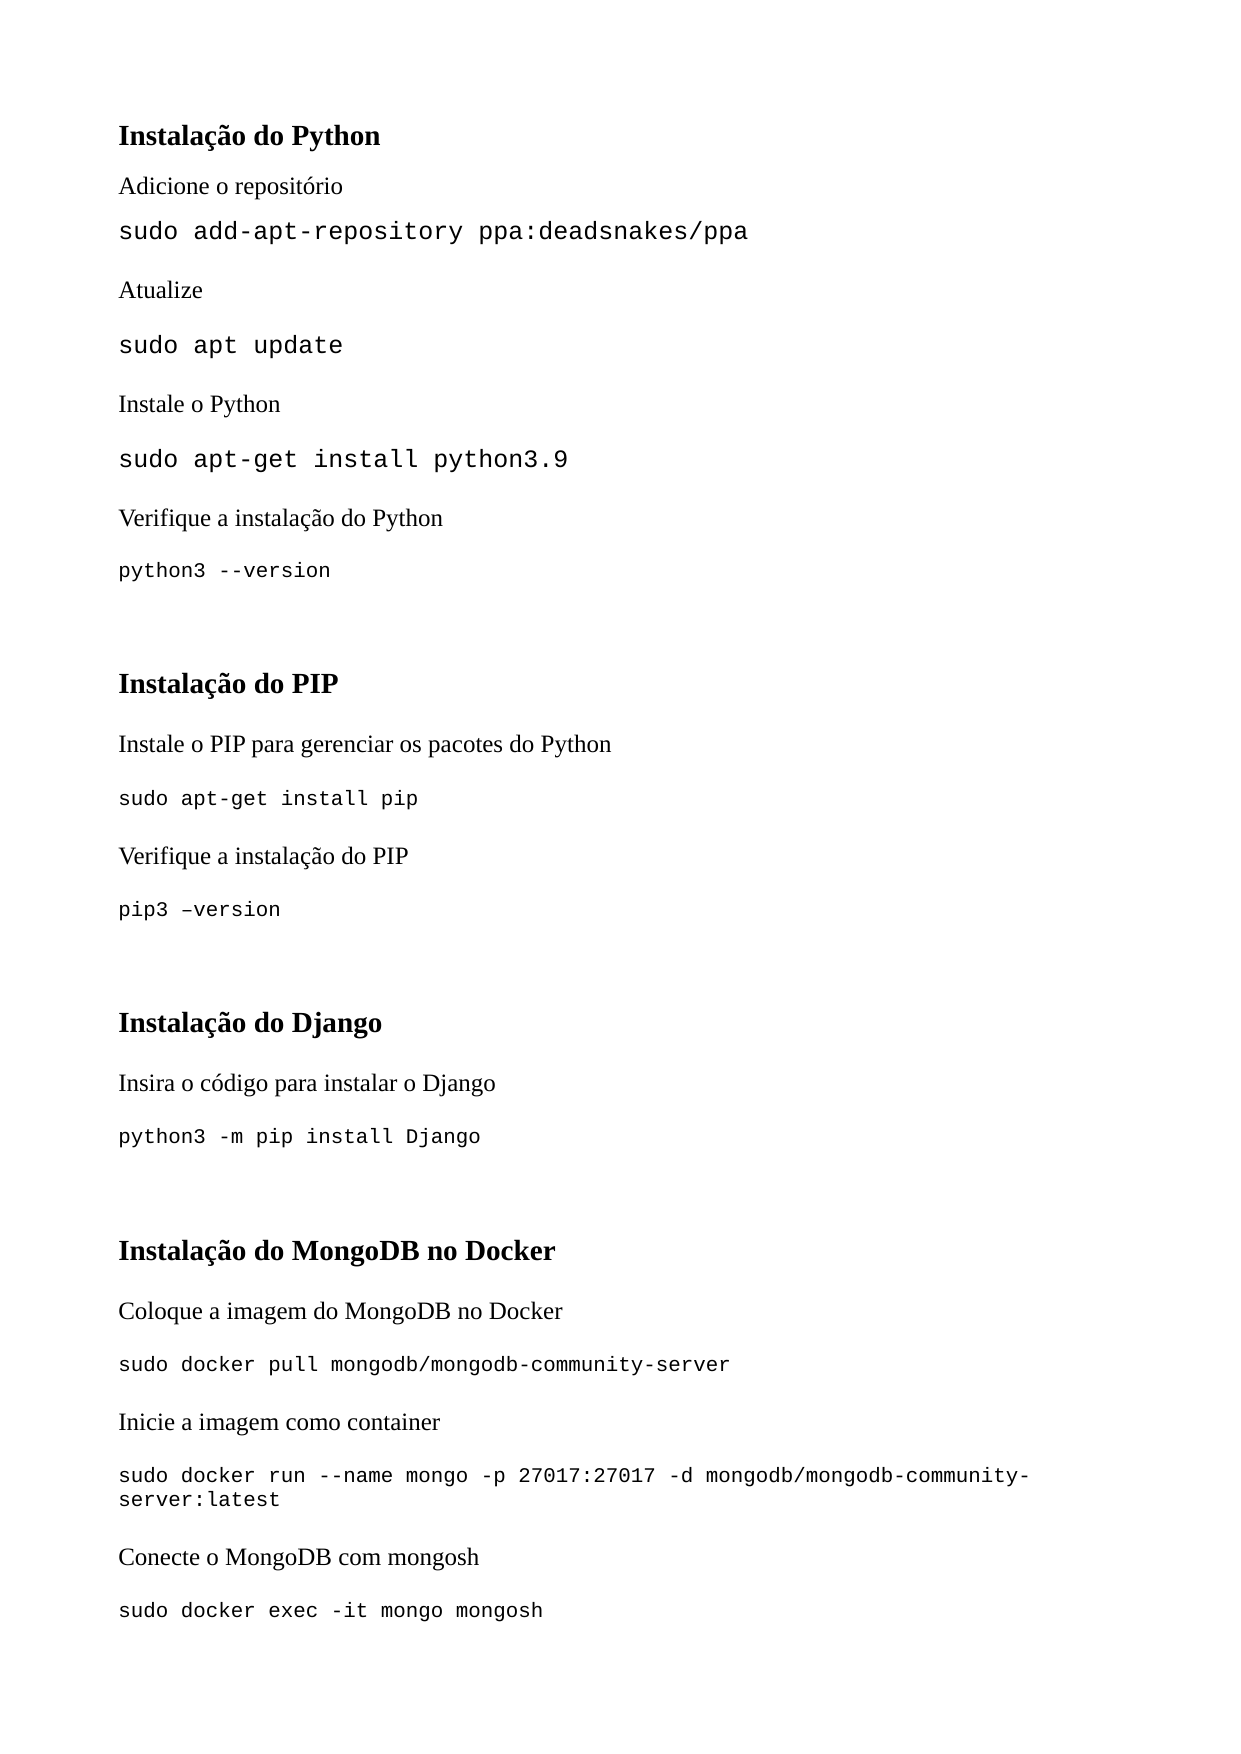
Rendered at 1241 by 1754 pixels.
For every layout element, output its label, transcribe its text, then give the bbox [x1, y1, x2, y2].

text python3 -m pip install Django [118, 1126, 1122, 1150]
text Coloque a imagem do MongoDB no Docker [118, 1296, 1122, 1324]
text sudo docker exec -it mongo mongosh [118, 1600, 1122, 1624]
text Verifique a instalação do PIP [118, 841, 1122, 869]
text Instale o PIP para gerenciar os pacotes do Python [118, 729, 1122, 758]
text Instalação do Python [118, 118, 1122, 152]
text Instalação do PIP [118, 666, 1122, 700]
text sudo add-apt-repository ppa:deadsnakes/ppa [118, 219, 1122, 247]
text Instalação do MongoDB no Docker [118, 1233, 1122, 1266]
text sudo apt-get install python3.9 [118, 446, 1122, 475]
text Inicie a imagem como container [118, 1407, 1122, 1436]
text python3 --version [118, 560, 1122, 584]
text Conecte o MongoDB com mongosh [118, 1542, 1122, 1571]
text sudo apt-get install pip [118, 788, 1122, 811]
text Adicione o repositório [118, 171, 1122, 200]
text Instalação do Django [118, 1005, 1122, 1039]
text Insira o código para instalar o Django [118, 1068, 1122, 1097]
text sudo apt update [118, 333, 1122, 361]
text Verifique a instalação do Python [118, 503, 1122, 532]
text Instale o Python [118, 389, 1122, 418]
text sudo docker pull mongodb/mongodb-community-server [118, 1354, 1122, 1378]
text Atualize [118, 276, 1122, 304]
text sudo docker run --name mongo -p 27017:27017 -d mongodb/mongodb-community-server:latest [118, 1465, 1122, 1513]
text pip3 –version [118, 899, 1122, 923]
